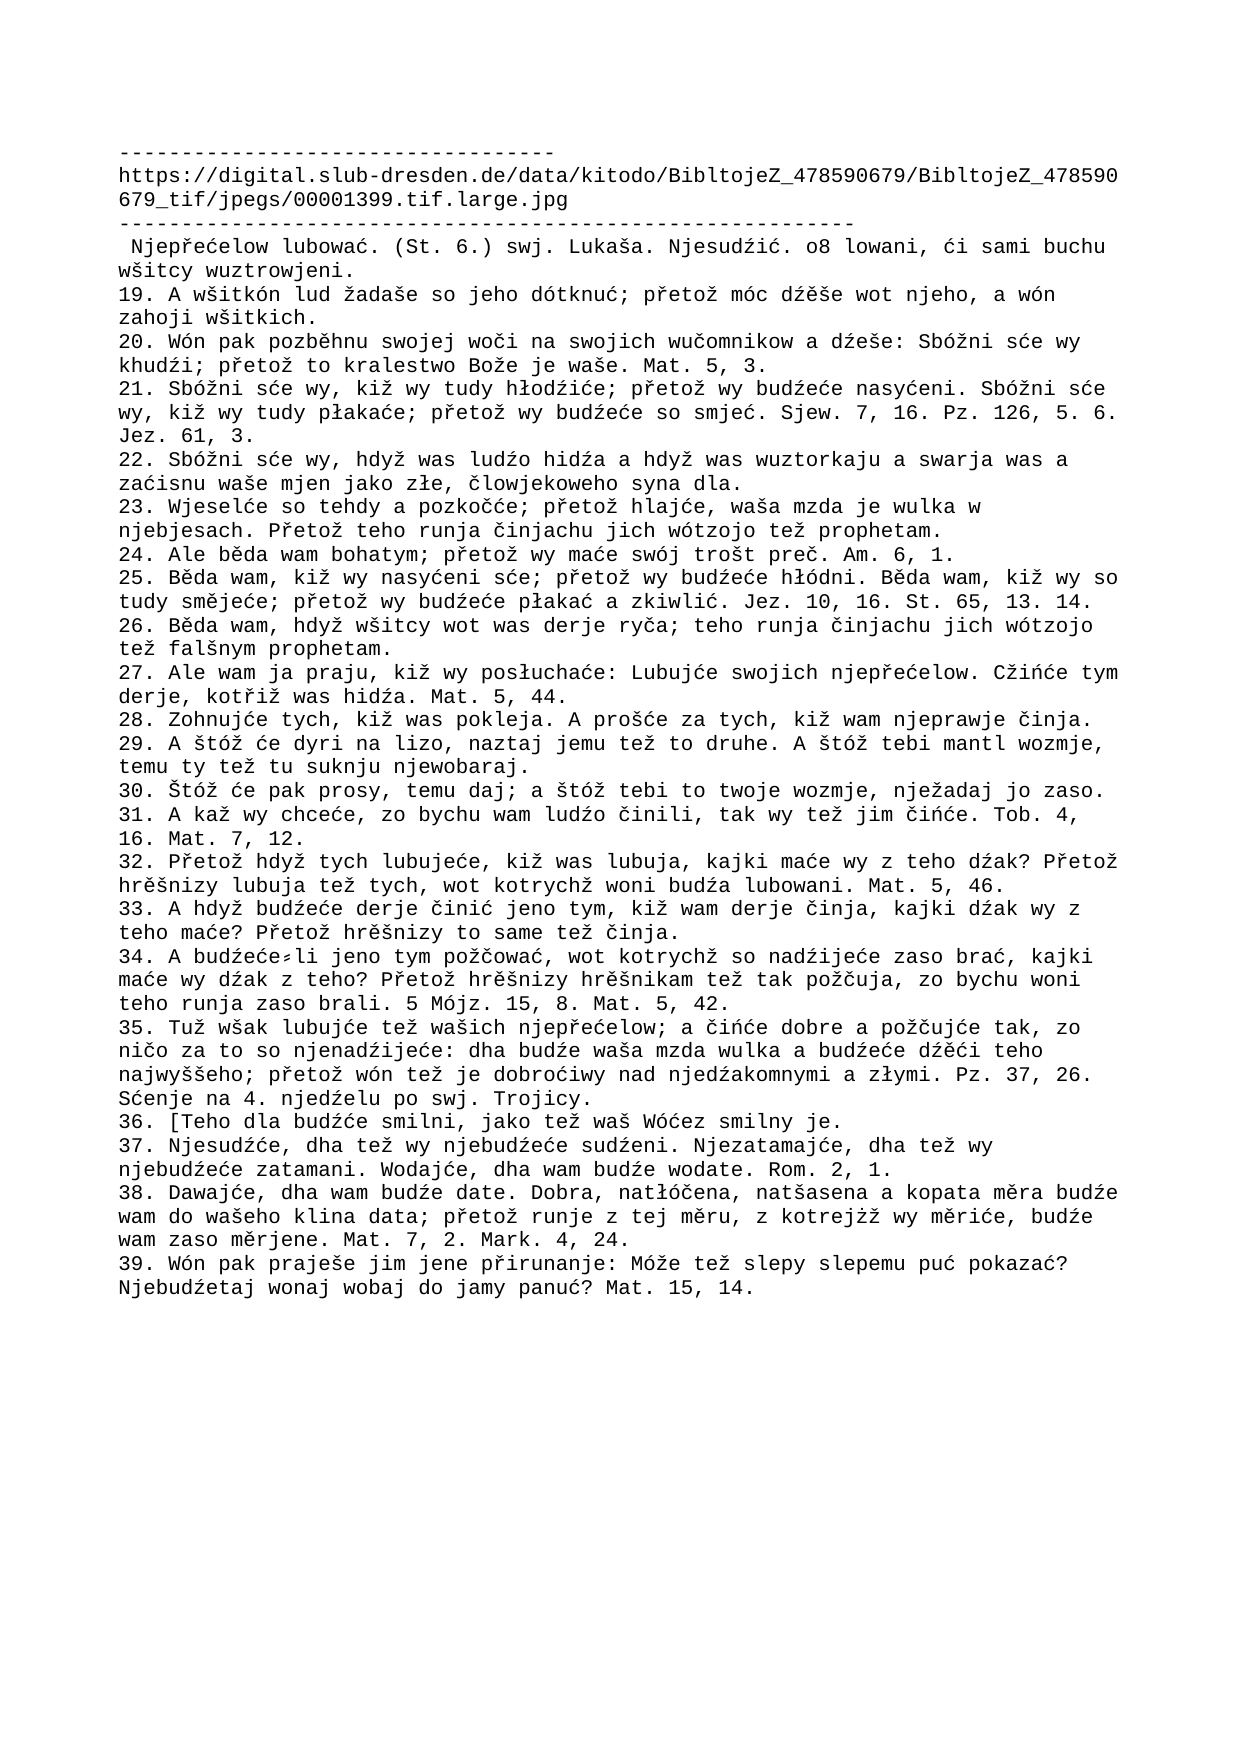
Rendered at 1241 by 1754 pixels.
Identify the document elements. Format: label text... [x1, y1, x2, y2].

text 34. A budźeće⸗li jeno tym požčować, wot kotrychž so nadźijeće zaso brać, kajki maće wy dźak z teho? Přetož hrěšnizy hrěšnikam tež tak požčuja, zo bychu woni teho runja zaso brali. 5 Mójz. 15, 8. Mat. 5, 42. [118, 946, 1122, 1017]
text 30. Štóž će pak prosy, temu daj; a štóž tebi to twoje wozmje, nježadaj jo zaso. [118, 780, 1122, 804]
text 39. Wón pak praješe jim jene přirunanje: Móže tež slepy slepemu puć pokazać? Njebudźetaj wonaj wobaj do jamy panuć? Mat. 15, 14. [118, 1253, 1122, 1300]
text 27. Ale wam ja praju, kiž wy posłuchaće: Lubujće swojich njepřećelow. Cžińće tym derje, kotřiž was hidźa. Mat. 5, 44. [118, 662, 1122, 709]
text 38. Dawajće, dha wam budźe date. Dobra, natłóčena, natšasena a kopata měra budźe wam do wašeho klina data; přetož runje z tej měru, z kotrejżž wy měriće, budźe wam zaso měrjene. Mat. 7, 2. Mark. 4, 24. [118, 1182, 1122, 1253]
text 32. Přetož hdyž tych lubujeće, kiž was lubuja, kajki maće wy z teho dźak? Přetož hrěšnizy lubuja tež tych, wot kotrychž woni budźa lubowani. Mat. 5, 46. [118, 851, 1122, 898]
text 25. Běda wam, kiž wy nasyćeni sće; přetož wy budźeće hłódni. Běda wam, kiž wy so tudy smějeće; přetož wy budźeće płakać a zkiwlić. Jez. 10, 16. St. 65, 13. 14. [118, 567, 1122, 615]
text 23. Wjeselće so tehdy a pozkočće; přetož hlajće, waša mzda je wulka w njebjesach. Přetož teho runja činjachu jich wótzojo tež prophetam. [118, 496, 1122, 544]
text ----------------------------------- https://digital.slub-dresden.de/data/kitodo/BibltojeZ_478590679/BibltojeZ_478590679_tif/jpegs/00001399.tif.large.jpg ----------------------------------------------------------- [118, 142, 1122, 236]
text 31. A kaž wy chceće, zo bychu wam ludźo činili, tak wy tež jim čińće. Tob. 4, 16. Mat. 7, 12. [118, 804, 1122, 851]
text 26. Běda wam, hdyž wšitcy wot was derje ryča; teho runja činjachu jich wótzojo tež falšnym prophetam. [118, 615, 1122, 662]
text Njepřećelow lubować. (St. 6.) swj. Lukaša. Njesudźić. o8 lowani, ći sami buchu wšitcy wuztrowjeni. [118, 236, 1122, 284]
text 28. Zohnujće tych, kiž was pokleja. A prošće za tych, kiž wam njeprawje činja. [118, 709, 1122, 733]
text 21. Sbóžni sće wy, kiž wy tudy hłodźiće; přetož wy budźeće nasyćeni. Sbóžni sće wy, kiž wy tudy płakaće; přetož wy budźeće so smjeć. Sjew. 7, 16. Pz. 126, 5. 6. Jez. 61, 3. [118, 378, 1122, 449]
text 20. Wón pak pozběhnu swojej woči na swojich wučomnikow a dźeše: Sbóžni sće wy khudźi; přetož to kralestwo Bože je waše. Mat. 5, 3. [118, 331, 1122, 378]
text 36. [Teho dla budźće smilni, jako tež waš Wóćez smilny je. [118, 1111, 1122, 1135]
text 24. Ale běda wam bohatym; přetož wy maće swój trošt preč. Am. 6, 1. [118, 544, 1122, 567]
text 37. Njesudźće, dha tež wy njebudźeće sudźeni. Njezatamajće, dha tež wy njebudźeće zatamani. Wodajće, dha wam budźe wodate. Rom. 2, 1. [118, 1135, 1122, 1182]
text 19. A wšitkón lud žadaše so jeho dótknuć; přetož móc dźěše wot njeho, a wón zahoji wšitkich. [118, 284, 1122, 331]
text 22. Sbóžni sće wy, hdyž was ludźo hidźa a hdyž was wuztorkaju a swarja was a zaćisnu waše mjen jako złe, člowjekoweho syna dla. [118, 449, 1122, 496]
text 29. A štóž će dyri na lizo, naztaj jemu tež to druhe. A štóž tebi mantl wozmje, temu ty tež tu suknju njewobaraj. [118, 733, 1122, 780]
text 33. A hdyž budźeće derje činić jeno tym, kiž wam derje činja, kajki dźak wy z teho maće? Přetož hrěšnizy to same tež činja. [118, 898, 1122, 946]
text 35. Tuž wšak lubujće tež wašich njepřećelow; a čińće dobre a požčujće tak, zo ničo za to so njenadźijeće: dha budźe waša mzda wulka a budźeće dźěći teho najwyššeho; přetož wón tež je dobroćiwy nad njedźakomnymi a złymi. Pz. 37, 26. Sćenje na 4. njedźelu po swj. Trojicy. [118, 1017, 1122, 1111]
